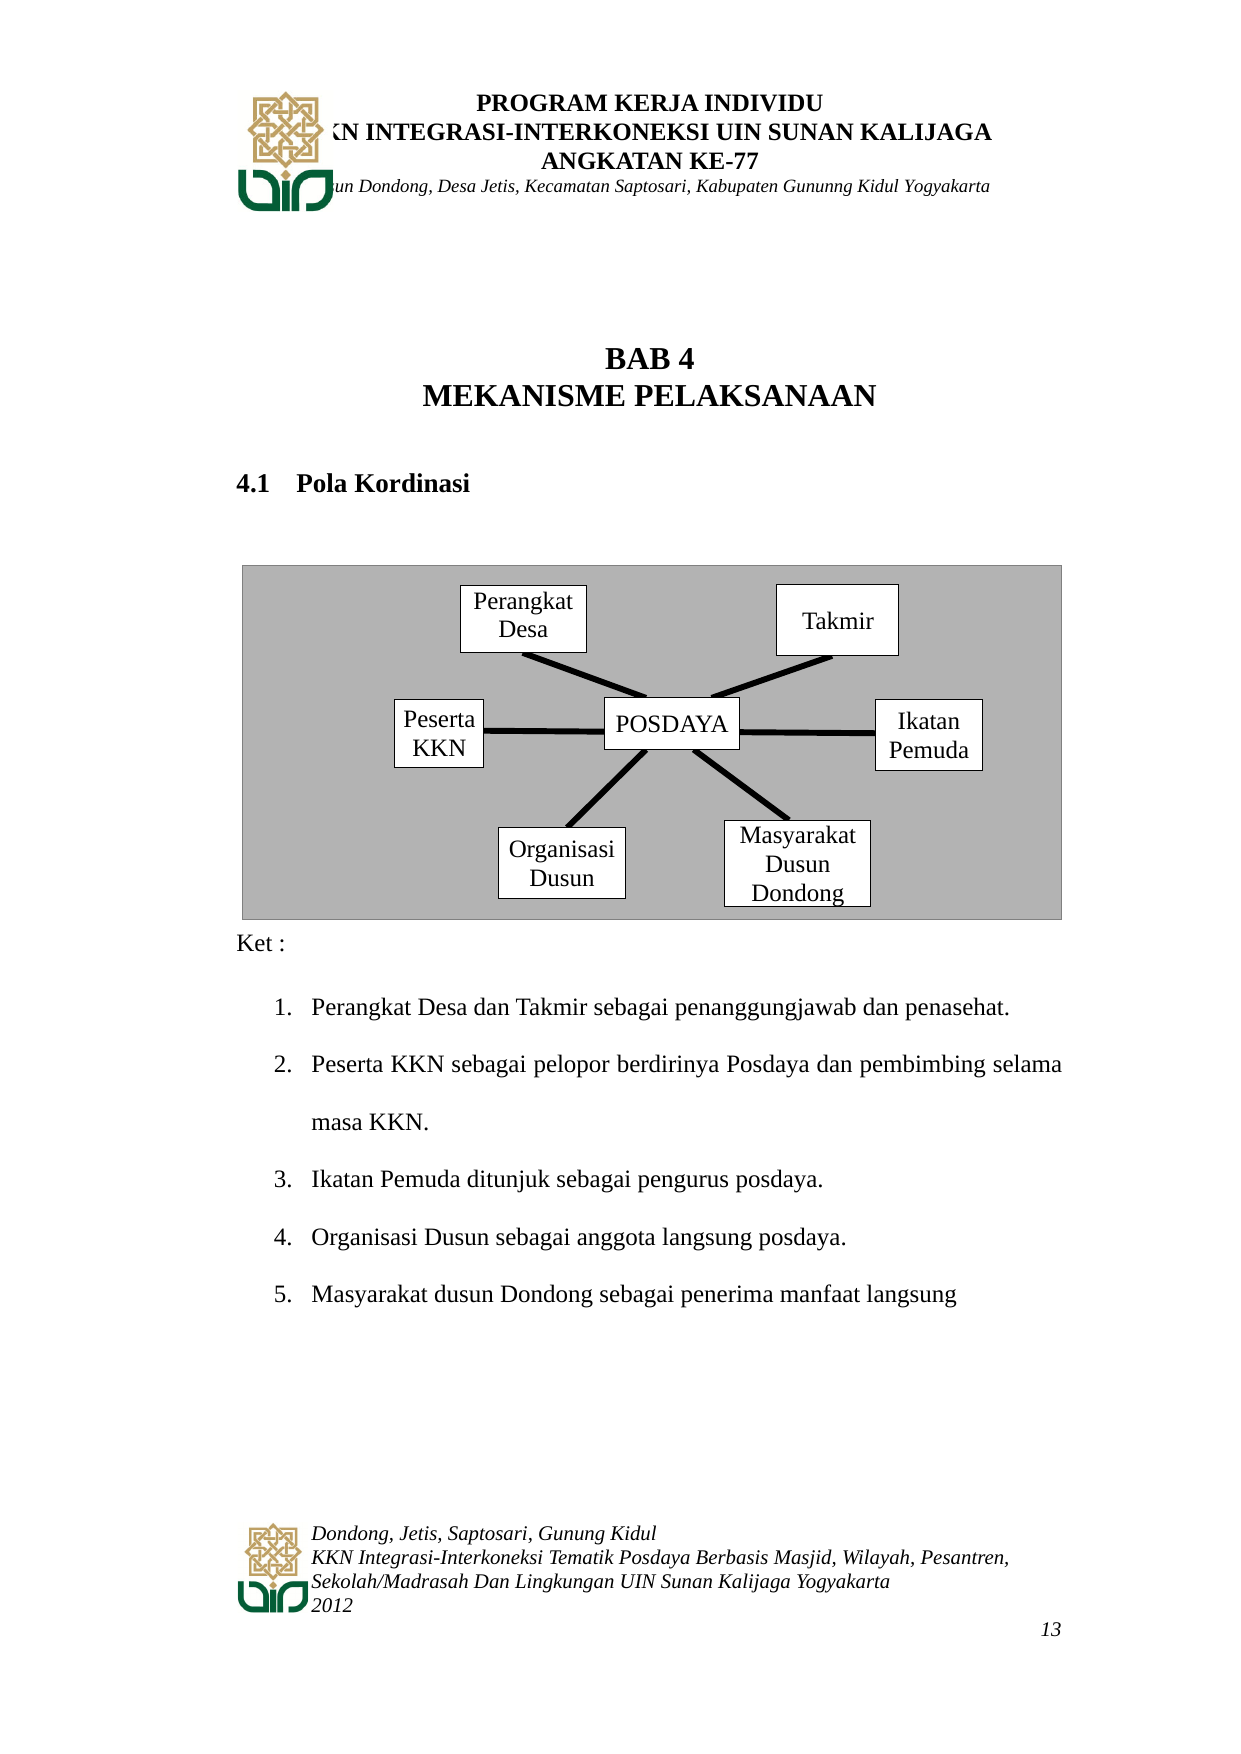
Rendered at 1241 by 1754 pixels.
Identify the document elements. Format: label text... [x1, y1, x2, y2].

picture [237, 90, 334, 212]
subtitle Pola Kordinasi [236, 467, 1063, 498]
text Ket : [236, 612, 1063, 957]
picture [237, 1522, 309, 1613]
list Perangkat Desa dan Takmir sebagai penanggungjawab dan penasehat. [274, 992, 1063, 1021]
list Organisasi Dusun sebagai anggota langsung posdaya. [274, 1222, 1063, 1251]
list Ikatan Pemuda ditunjuk sebagai pengurus posdaya. [274, 1164, 1063, 1193]
list Masyarakat dusun Dondong sebagai penerima manfaat langsung [274, 1279, 1063, 1308]
subtitle MEKANISME PELAKSANAAN [236, 339, 1063, 413]
list Peserta KKN sebagai pelopor berdirinya Posdaya dan pembimbing selama masa KKN. [274, 1049, 1063, 1136]
